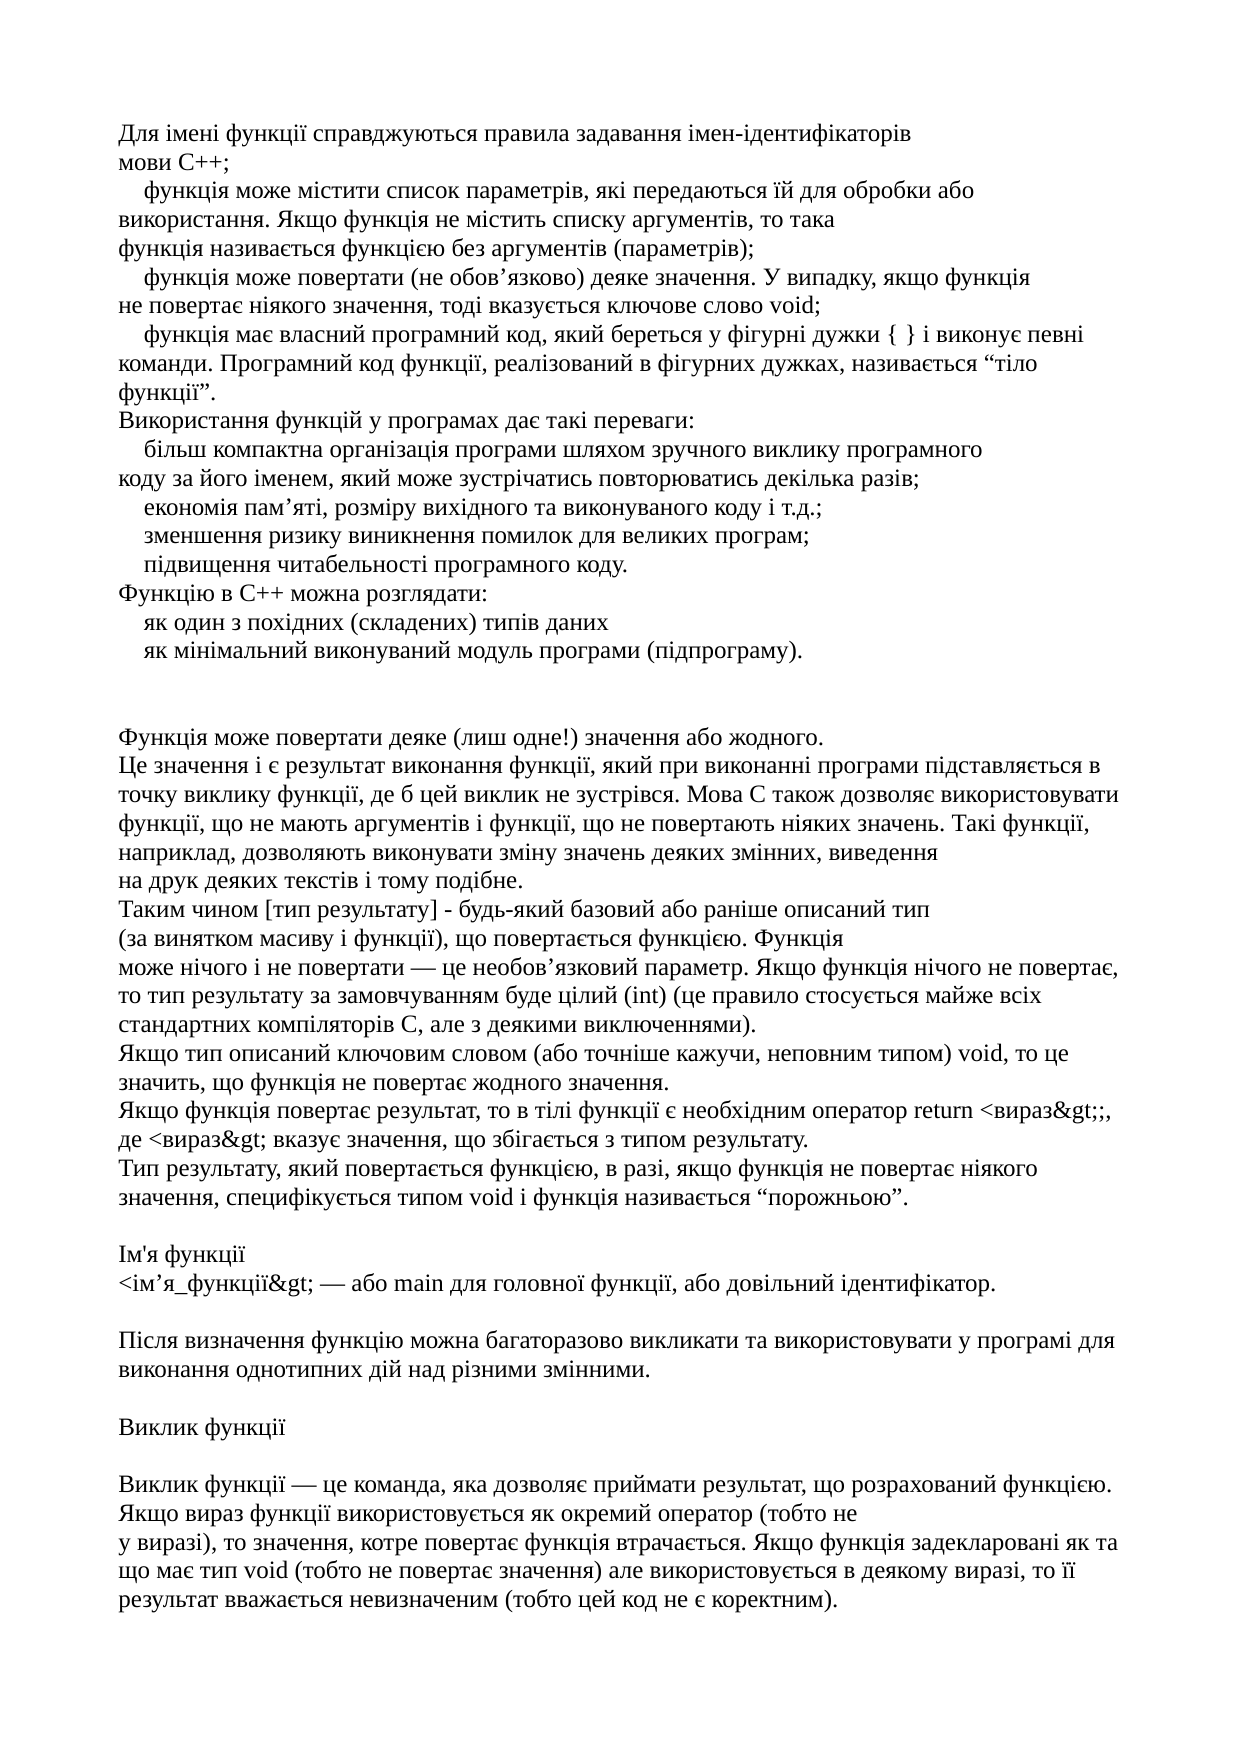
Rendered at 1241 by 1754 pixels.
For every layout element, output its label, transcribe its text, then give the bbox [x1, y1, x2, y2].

text коду за його іменем, який може зустрічатись повторюватись декілька разів; [118, 463, 1122, 492]
text Функція може повертати деяке (лиш одне!) значення або жодного. Це значення і є результат виконання функції, який при виконанні програми підставляється в точку виклику функції, де б цей виклик не зустрівся. Мова C також дозволяє використовувати функції, що не мають аргументів і функції, що не повертають ніяких значень. Такі функції, наприклад, дозволяють виконувати зміну значень деяких змінних, виведення на друк деяких текстів і тому подібне. Таким чином [тип результату] - будь-який базовий або раніше описаний тип (за винятком масиву і функції), що повертається функцією. Функція може нічого і не повертати — це необов’язковий параметр. Якщо функція нічого не повертає, то тип результату за замовчуванням буде цілий (int) (це правило стосується майже всіх стандартних компіляторів C, але з деякими виключеннями). Якщо тип описаний ключовим словом (або точніше кажучи, неповним типом) void, то це значить, що функція не повертає жодного значення. Якщо функція повертає результат, то в тілі функції є необхідним оператор return <вираз&gt;;, де <вираз&gt; вказує значення, що збігається з типом результату. Тип результату, який повертається функцією, в разі, якщо функція не повертає ніякого значення, специфікується типом void і функція називається “порожньою”. Ім'я функції <ім’я_функції&gt; — або main для головної функції, або довільний ідентифікатор. Після визначення функцію можна багаторазово викликати та використовувати у програмі для виконання однотипних дій над різними змінними. Виклик функції Виклик функції — це команда, яка дозволяє приймати результат, що розрахований функцією. Якщо вираз функції використовується як окремий оператор (тобто не у виразі), то значення, котре повертає функція втрачається. Якщо функція задекларовані як та що має тип void (тобто не повертає значення) але використовується в деякому виразі, то її результат вважається невизначеним (тобто цей код не є коректним). [118, 693, 1122, 1613]
text  зменшення ризику виникнення помилок для великих програм; [118, 521, 1122, 549]
text  як один з похідних (складених) типів даних [118, 607, 1122, 636]
text функція називається функцією без аргументів (параметрів); [118, 233, 1122, 262]
text  більш компактна організація програми шляхом зручного виклику програмного [118, 434, 1122, 463]
text не повертає ніякого значення, тоді вказується ключове слово void; [118, 291, 1122, 319]
text  функція може містити список параметрів, які передаються їй для обробки або [118, 176, 1122, 204]
text мови C++; [118, 147, 1122, 176]
text  як мінімальний виконуваний модуль програми (підпрограму). [118, 636, 1122, 664]
text використання. Якщо функція не містить списку аргументів, то така [118, 204, 1122, 233]
text Використання функцій у програмах дає такі переваги: [118, 406, 1122, 434]
text  функція має власний програмний код, який береться у фігурні дужки { } і виконує певні команди. Програмний код функції, реалізований в фігурних дужках, називається “тіло функції”. [118, 319, 1122, 406]
text  функція може повертати (не обов’язково) деяке значення. У випадку, якщо функція [118, 262, 1122, 291]
text  економія пам’яті, розміру вихідного та виконуваного коду і т.д.; [118, 492, 1122, 521]
text  підвищення читабельності програмного коду. [118, 549, 1122, 578]
text Функцію в С++ можна розглядати: [118, 578, 1122, 607]
text Для імені функції справджуються правила задавання імен-ідентифікаторів [118, 118, 1122, 147]
